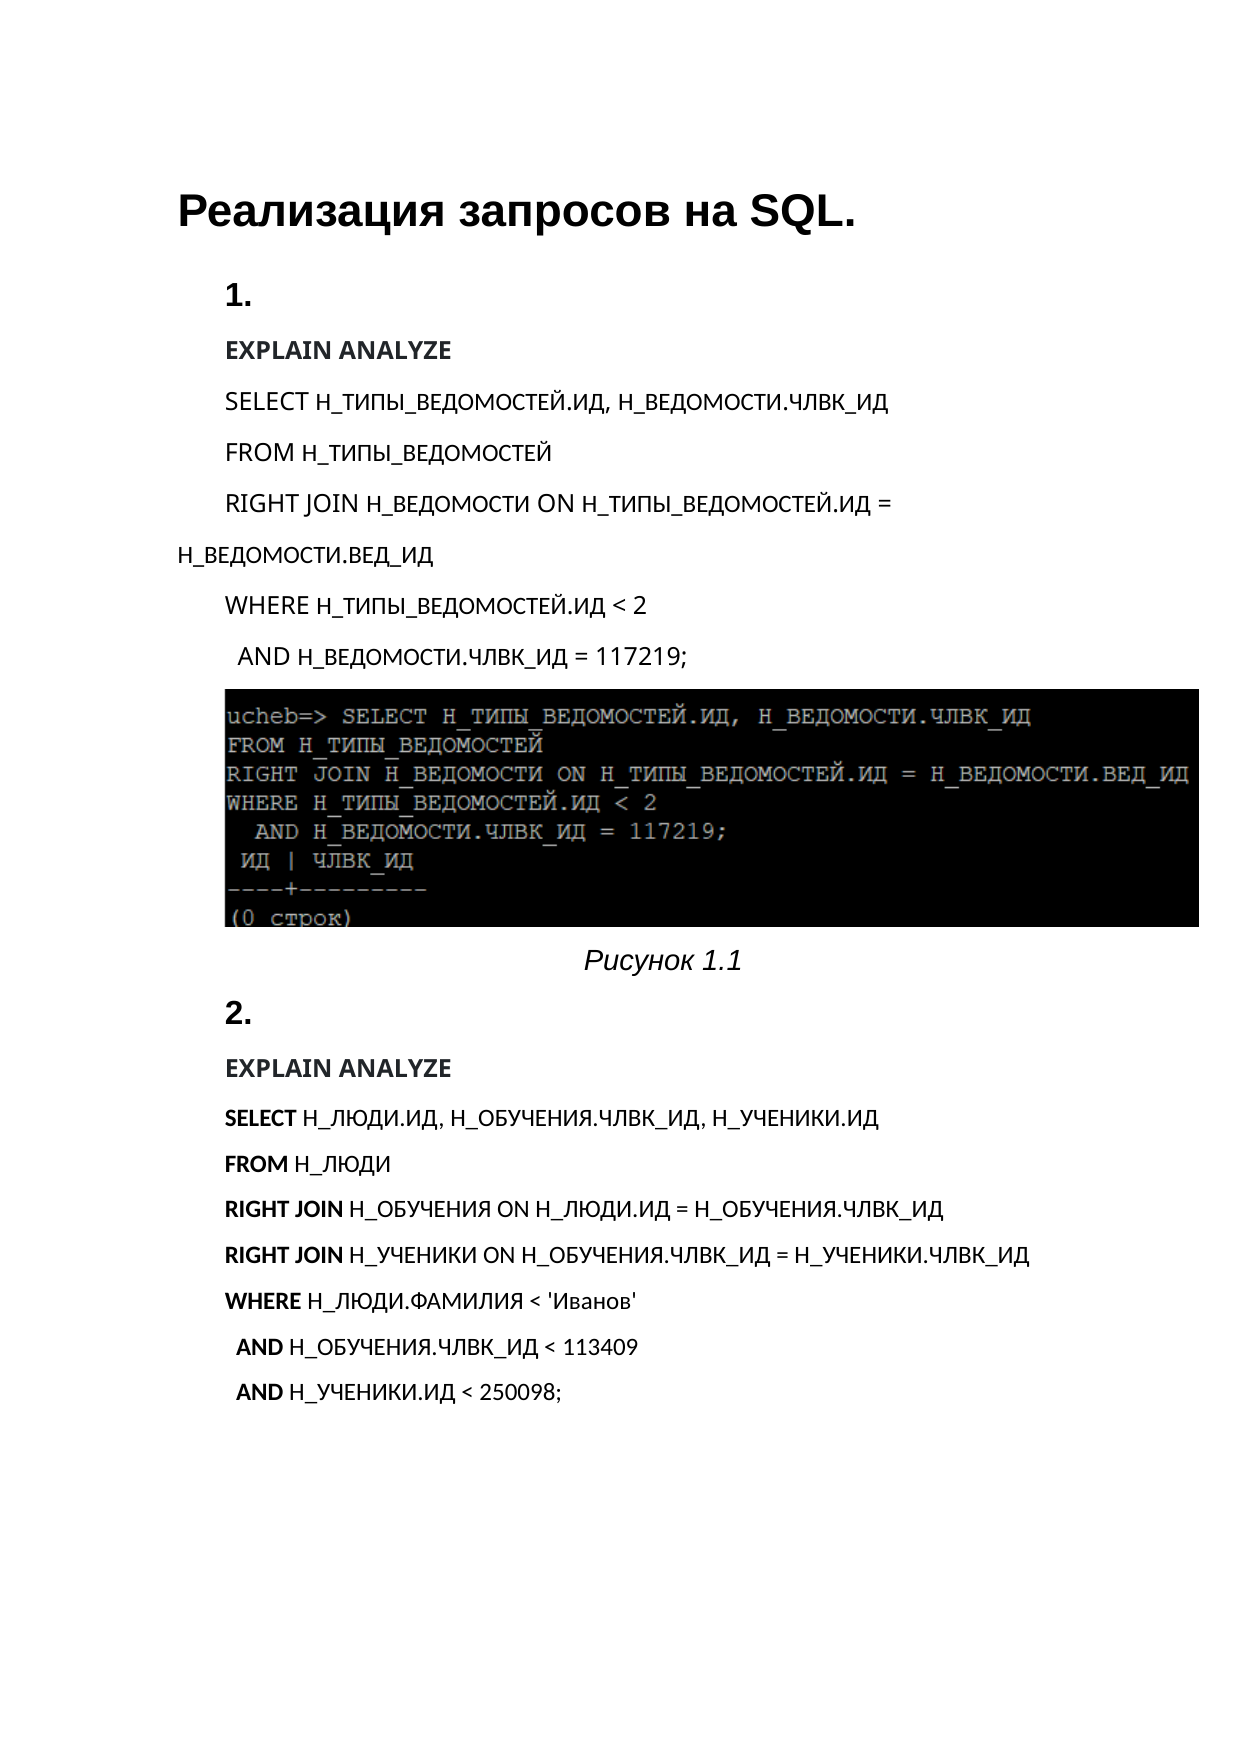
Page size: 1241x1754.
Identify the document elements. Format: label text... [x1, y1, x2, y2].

text 1. [177, 275, 1152, 313]
subtitle Реализация запросов на SQL. [177, 183, 1152, 236]
text FROM Н_ЛЮДИ [177, 1148, 1152, 1178]
text WHERE Н_ТИПЫ_ВЕДОМОСТЕЙ.ИД < 2 [177, 587, 1152, 622]
text AND Н_УЧЕНИКИ.ИД < 250098; [177, 1376, 1152, 1407]
text EXPLAIN ANALYZE [177, 1051, 1152, 1085]
text AND Н_ОБУЧЕНИЯ.ЧЛВК_ИД < 113409 [177, 1331, 1152, 1361]
text Рисунок 1.1 [177, 689, 1152, 977]
text 2. [177, 993, 1152, 1032]
text RIGHT JOIN Н_УЧЕНИКИ ON Н_ОБУЧЕНИЯ.ЧЛВК_ИД = Н_УЧЕНИКИ.ЧЛВК_ИД [177, 1239, 1152, 1270]
text RIGHT JOIN Н_ОБУЧЕНИЯ ON Н_ЛЮДИ.ИД = Н_ОБУЧЕНИЯ.ЧЛВК_ИД [177, 1193, 1152, 1224]
text FROM Н_ТИПЫ_ВЕДОМОСТЕЙ [177, 434, 1152, 468]
text RIGHT JOIN Н_ВЕДОМОСТИ ON Н_ТИПЫ_ВЕДОМОСТЕЙ.ИД = Н_ВЕДОМОСТИ.ВЕД_ИД [177, 485, 1152, 571]
text SELECT Н_ЛЮДИ.ИД, Н_ОБУЧЕНИЯ.ЧЛВК_ИД, Н_УЧЕНИКИ.ИД [177, 1102, 1152, 1133]
text SELECT Н_ТИПЫ_ВЕДОМОСТЕЙ.ИД, Н_ВЕДОМОСТИ.ЧЛВК_ИД [177, 383, 1152, 417]
text EXPLAIN ANALYZE [177, 332, 1152, 366]
text AND Н_ВЕДОМОСТИ.ЧЛВК_ИД = 117219; [177, 638, 1152, 673]
text WHERE Н_ЛЮДИ.ФАМИЛИЯ < 'Иванов' [177, 1285, 1152, 1316]
